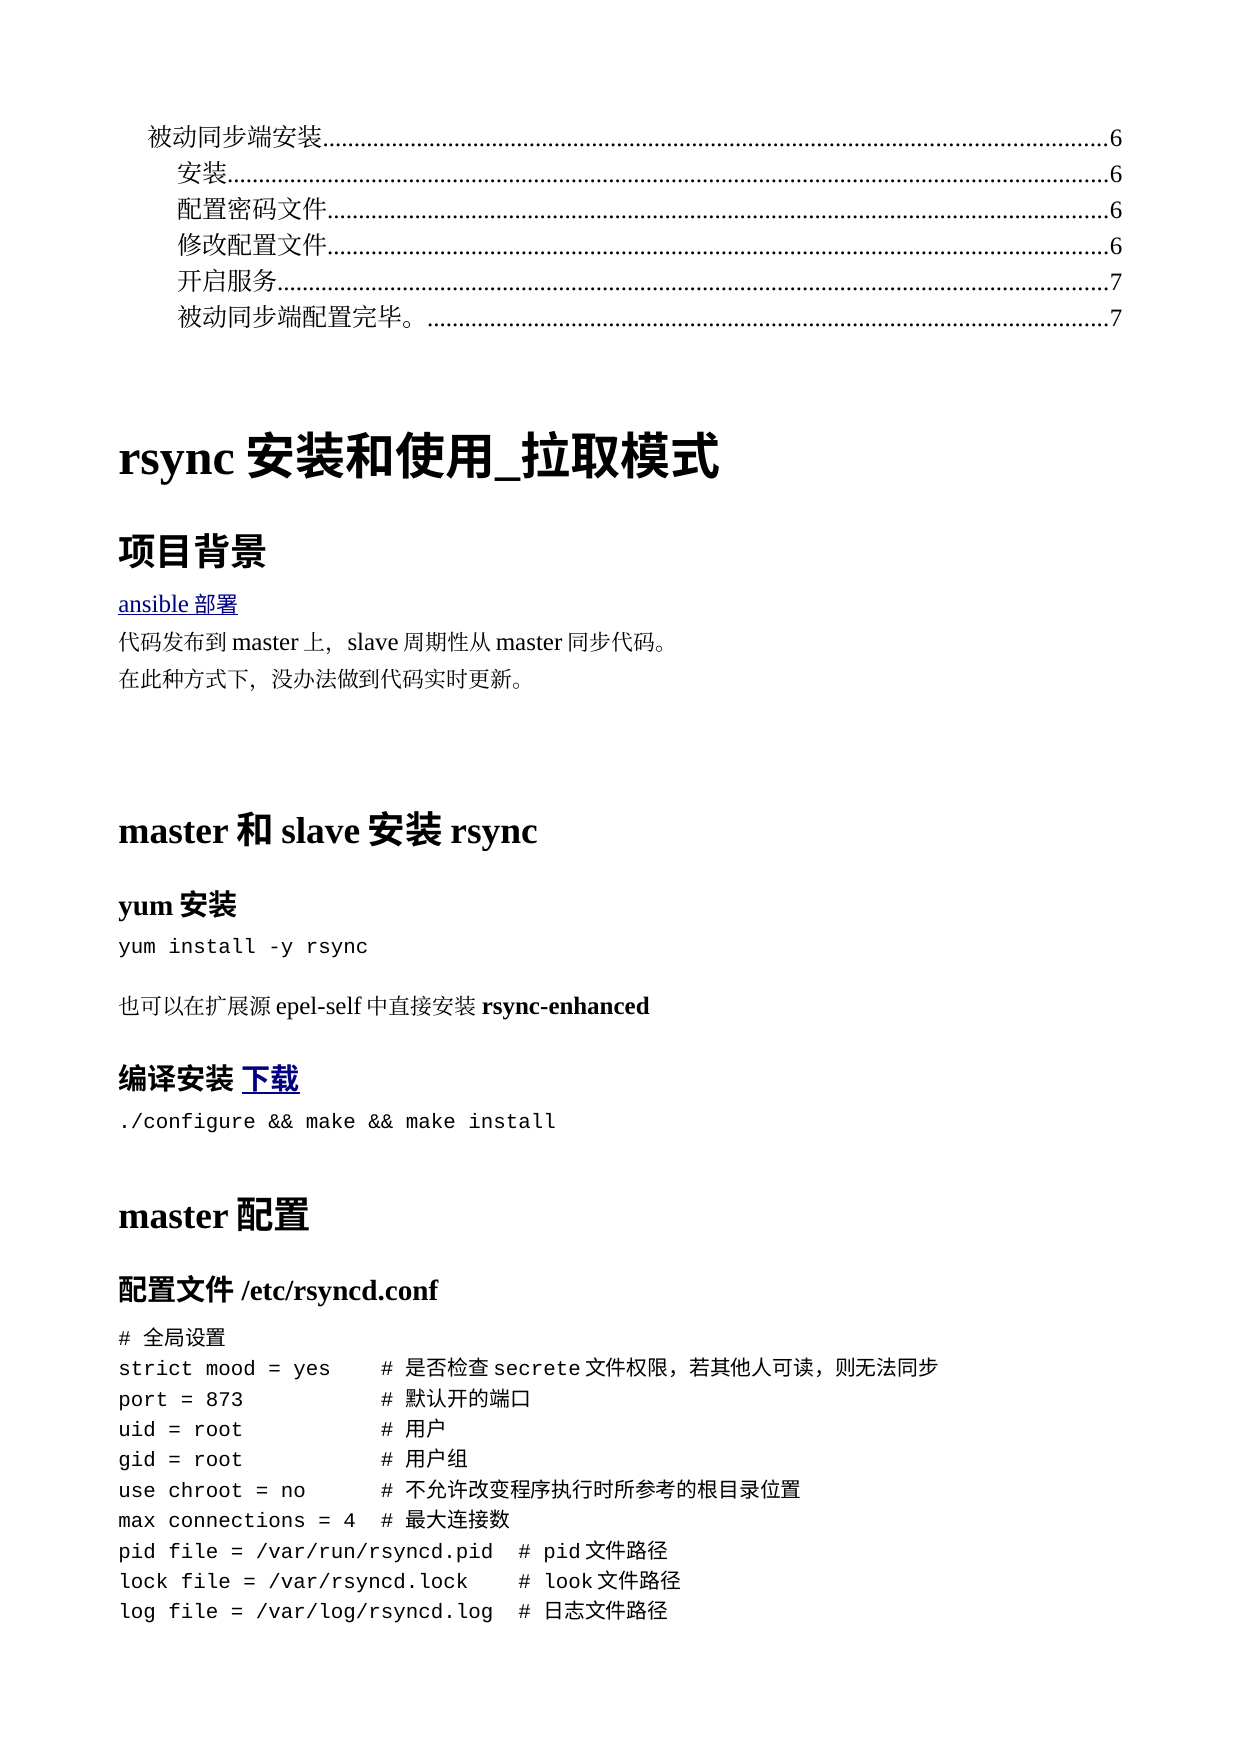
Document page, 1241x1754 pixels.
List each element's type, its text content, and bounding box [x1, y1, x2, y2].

text ansible部署 代码发布到master上，slave周期性从master同步代码。 在此种方式下，没办法做到代码实时更新。 [118, 589, 1122, 759]
subtitle master和slave安装rsync [118, 800, 1122, 854]
text log file = /var/log/rsyncd.log # 日志文件路径 [118, 1595, 1122, 1625]
text 被动同步端安装 6 [148, 118, 1122, 154]
text 被动同步端配置完毕。 7 [177, 298, 1122, 334]
text lock file = /var/rsyncd.lock # look文件路径 [118, 1564, 1122, 1595]
subtitle rsync安装和使用_拉取模式 [118, 416, 1122, 489]
text gid = root # 用户组 [118, 1443, 1122, 1473]
subtitle master配置 [118, 1185, 1122, 1239]
text 安装 6 [177, 154, 1122, 190]
text pid file = /var/run/rsyncd.pid # pid文件路径 [118, 1534, 1122, 1564]
text # 全局设置 [118, 1321, 1122, 1351]
text use chroot = no # 不允许改变程序执行时所参考的根目录位置 [118, 1473, 1122, 1503]
text 开启服务 7 [177, 262, 1122, 298]
text port = 873 # 默认开的端口 [118, 1382, 1122, 1412]
subtitle 项目背景 [118, 522, 1122, 576]
text ./configure && make && make install [118, 1111, 1122, 1134]
text 也可以在扩展源epel-self中直接安装 rsync-enhanced [118, 989, 1122, 1021]
subtitle yum安装 [118, 881, 1122, 923]
subtitle 配置文件 /etc/rsyncd.conf [118, 1266, 1122, 1308]
text max connections = 4 # 最大连接数 [118, 1503, 1122, 1534]
text 配置密码文件 6 [177, 190, 1122, 226]
text 修改配置文件 6 [177, 226, 1122, 262]
text yum install -y rsync [118, 936, 1122, 959]
text strict mood = yes # 是否检查secrete文件权限，若其他人可读，则无法同步 [118, 1351, 1122, 1382]
subtitle 编译安装 下载 [118, 1056, 1122, 1098]
text uid = root # 用户 [118, 1412, 1122, 1443]
